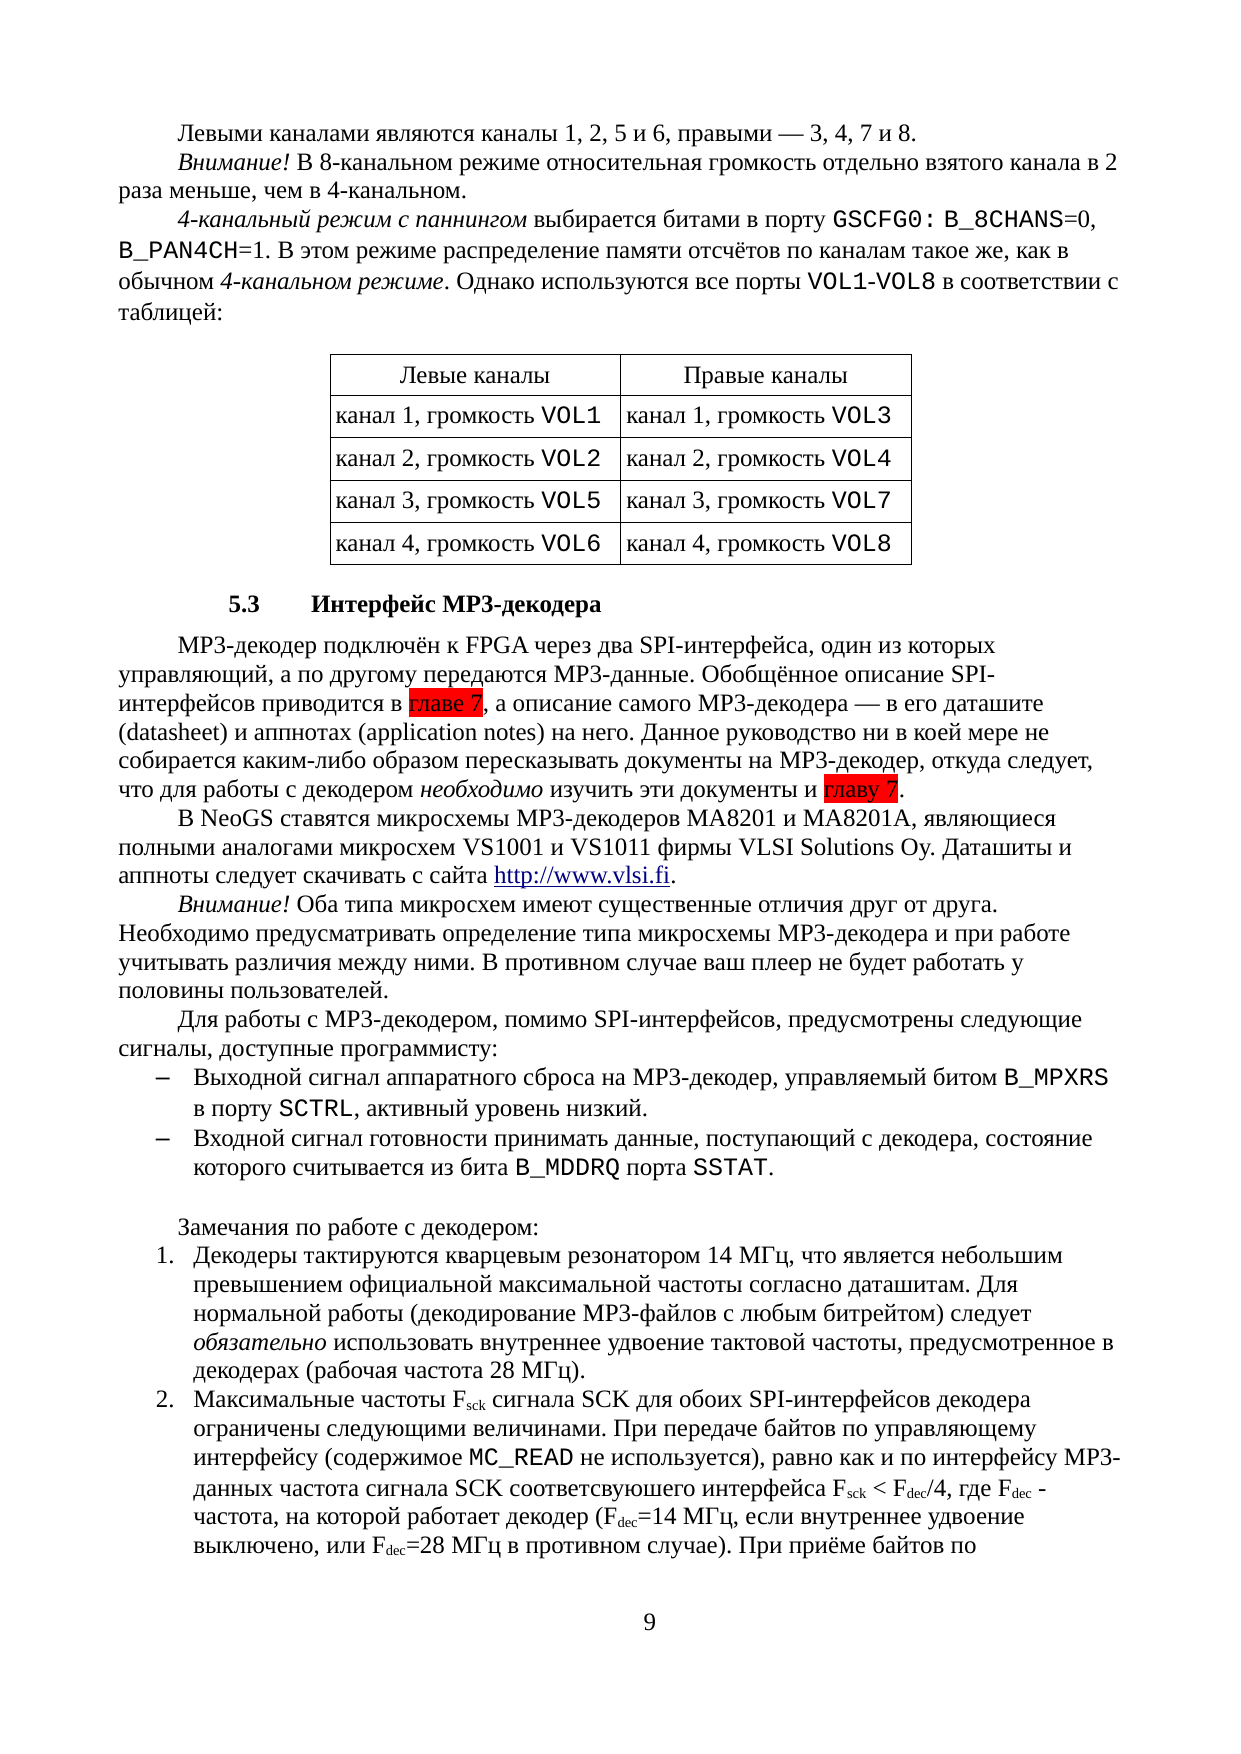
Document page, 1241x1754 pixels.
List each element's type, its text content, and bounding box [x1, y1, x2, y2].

text Внимание! Оба типа микросхем имеют существенные отличия друг от друга. Необходимо предусматривать определение типа микросхемы MP3-декодера и при работе учитывать различия между ними. В противном случае ваш плеер не будет работать у половины пользователей. [118, 889, 1122, 1004]
text MP3-декодер подключён к FPGA через два SPI-интерфейса, один из которых управляющий, а по другому передаются MP3-данные. Обобщённое описание SPI-интерфейсов приводится в главе 7, а описание самого MP3-декодера — в его даташите (datasheet) и аппнотах (application notes) на него. Данное руководство ни в коей мере не собирается каким-либо образом пересказывать документы на MP3-декодер, откуда следует, что для работы с декодером необходимо изучить эти документы и главу 7. [118, 631, 1122, 803]
subtitle Интерфейс MP3-декодера [163, 589, 1122, 618]
text Левыми каналами являются каналы 1, 2, 5 и 6, правыми — 3, 4, 7 и 8. [118, 118, 1122, 147]
list Выходной сигнал аппаратного сброса на MP3-декодер, управляемый битом B_MPXRS в порту SCTRL, активный уровень низкий. [156, 1062, 1122, 1123]
list Максимальные частоты Fsck сигнала SCK для обоих SPI-интерфейсов декодера ограничены следующими величинами. При передаче байтов по управляющему интерфейсу (содержимое MC_READ не используется), равно как и по интерфейсу MP3-данных частота сигнала SCK соответсвуюшего интерфейса Fsck < Fdec/4, где Fdec - частота, на которой работает декодер (Fdec=14 МГц, если внутреннее удвоение выключено, или Fdec=28 МГц в противном случае). При приёме байтов по [156, 1384, 1122, 1559]
list Входной сигнал готовности принимать данные, поступающий с декодера, состояние которого считывается из бита B_MDDRQ порта SSTAT. [156, 1123, 1122, 1183]
text Внимание! В 8-канальном режиме относительная громкость отдельно взятого канала в 2 раза меньше, чем в 4-канальном. [118, 147, 1122, 204]
table_cell канал 3, громкость VOL5 [331, 481, 620, 522]
table_cell канал 3, громкость VOL7 [621, 481, 911, 522]
table_cell канал 2, громкость VOL4 [621, 438, 911, 479]
table_cell канал 4, громкость VOL8 [621, 523, 911, 564]
list Декодеры тактируются кварцевым резонатором 14 МГц, что является небольшим превышением официальной максимальной частоты согласно даташитам. Для нормальной работы (декодирование MP3-файлов с любым битрейтом) следует обязательно использовать внутреннее удвоение тактовой частоты, предусмотренное в декодерах (рабочая частота 28 МГц). [156, 1241, 1122, 1384]
text В NeoGS ставятся микросхемы MP3-декодеров MA8201 и MA8201A, являющиеся полными аналогами микросхем VS1001 и VS1011 фирмы VLSI Solutions Oy. Даташиты и аппноты следует скачивать с сайта http://www.vlsi.fi. [118, 803, 1122, 889]
text Для работы с MP3-декодером, помимо SPI-интерфейсов, предусмотрены следующие сигналы, доступные программисту: [118, 1004, 1122, 1062]
table_cell канал 4, громкость VOL6 [331, 523, 620, 564]
table_header Правые каналы [621, 355, 911, 395]
table_cell канал 1, громкость VOL3 [621, 396, 911, 437]
table_header Левые каналы [331, 355, 620, 395]
text 4-канальный режим с паннингом выбирается битами в порту GSCFG0: B_8CHANS=0, B_PAN4CH=1. В этом режиме распределение памяти отсчётов по каналам такое же, как в обычном 4-канальном режиме. Однако используются все порты VOL1-VOL8 в соответствии с таблицей: [118, 204, 1122, 326]
table_cell канал 2, громкость VOL2 [331, 438, 620, 479]
table_cell канал 1, громкость VOL1 [331, 396, 620, 437]
text Замечания по работе с декодером: [118, 1212, 1122, 1241]
